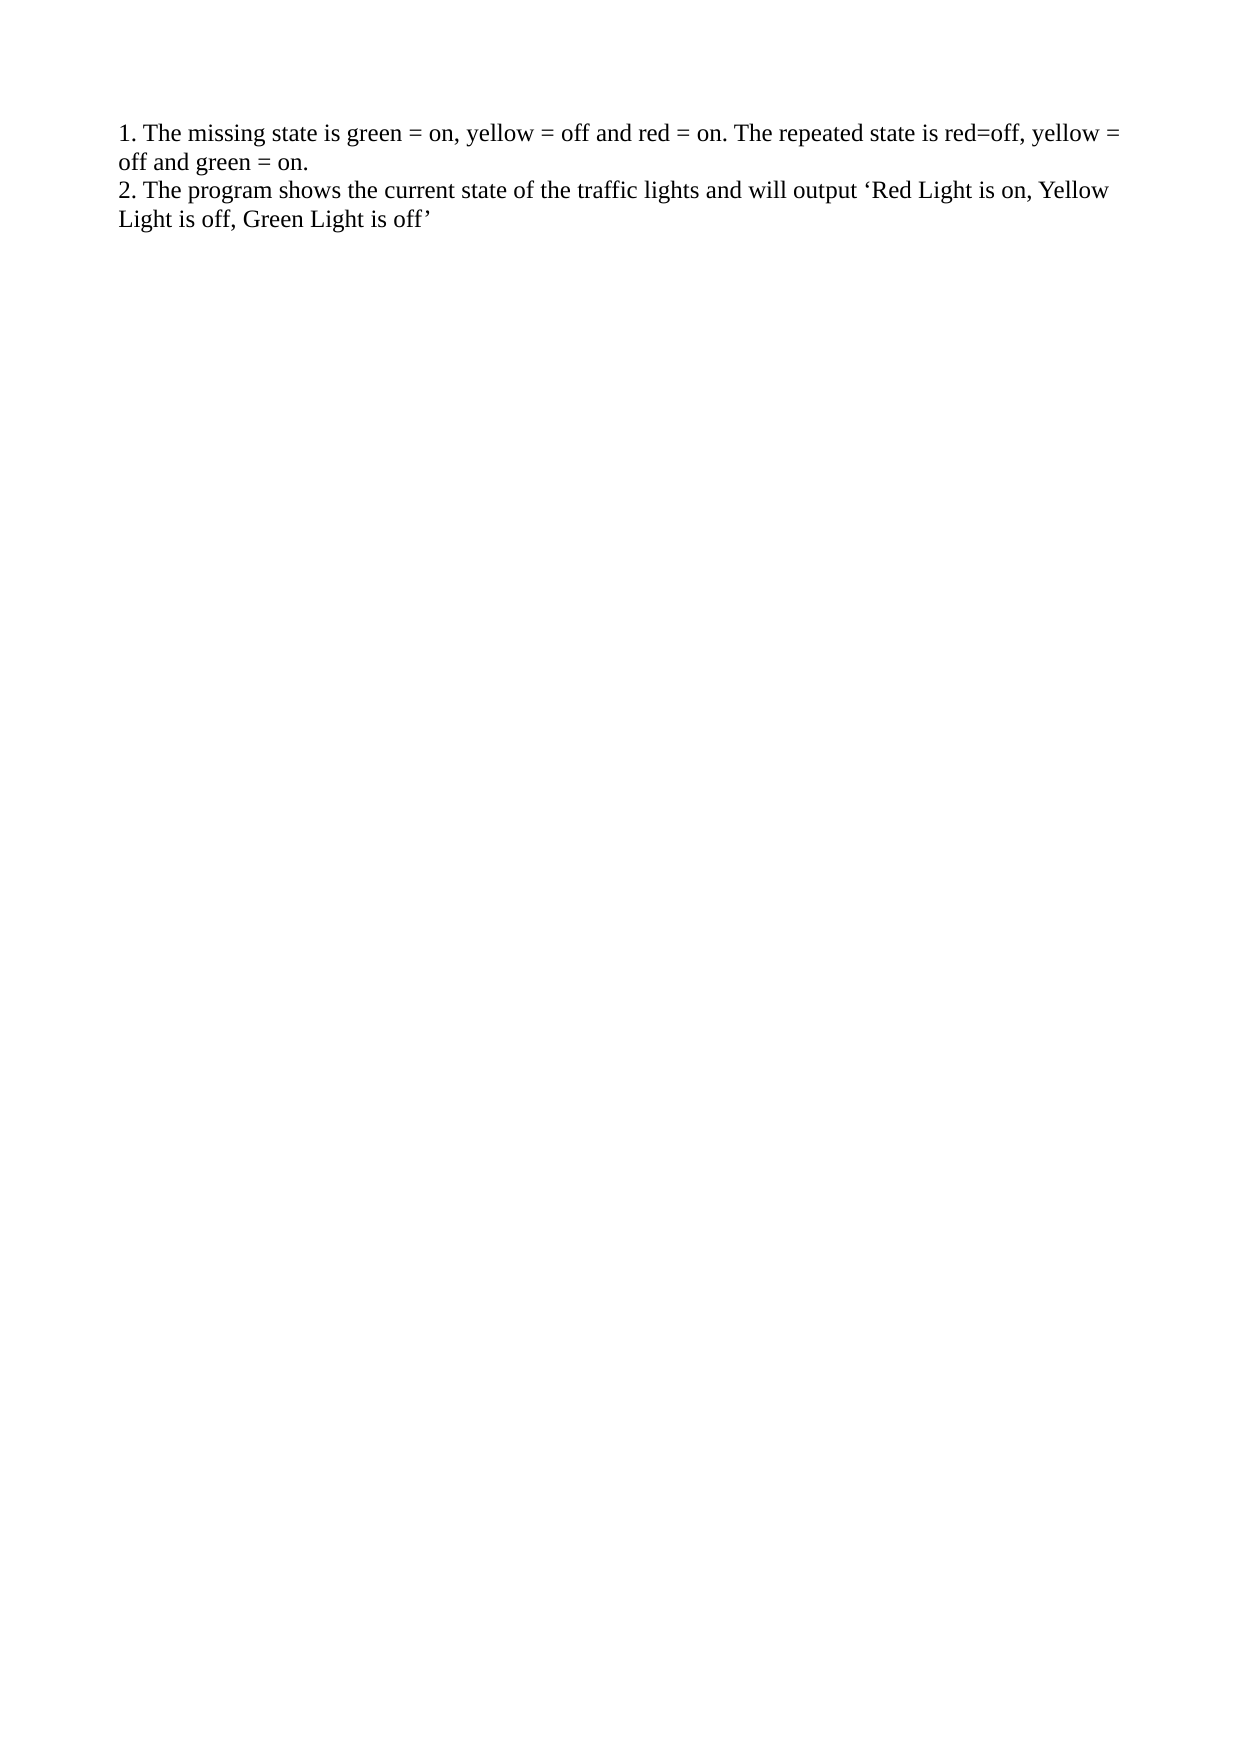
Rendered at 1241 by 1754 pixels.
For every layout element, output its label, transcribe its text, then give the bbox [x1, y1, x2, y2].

text 1. The missing state is green = on, yellow = off and red = on. The repeated state is red=off, yellow = off and green = on. [118, 118, 1122, 176]
text 2. The program shows the current state of the traffic lights and will output ‘Red Light is on, Yellow Light is off, Green Light is off’ [118, 176, 1122, 233]
